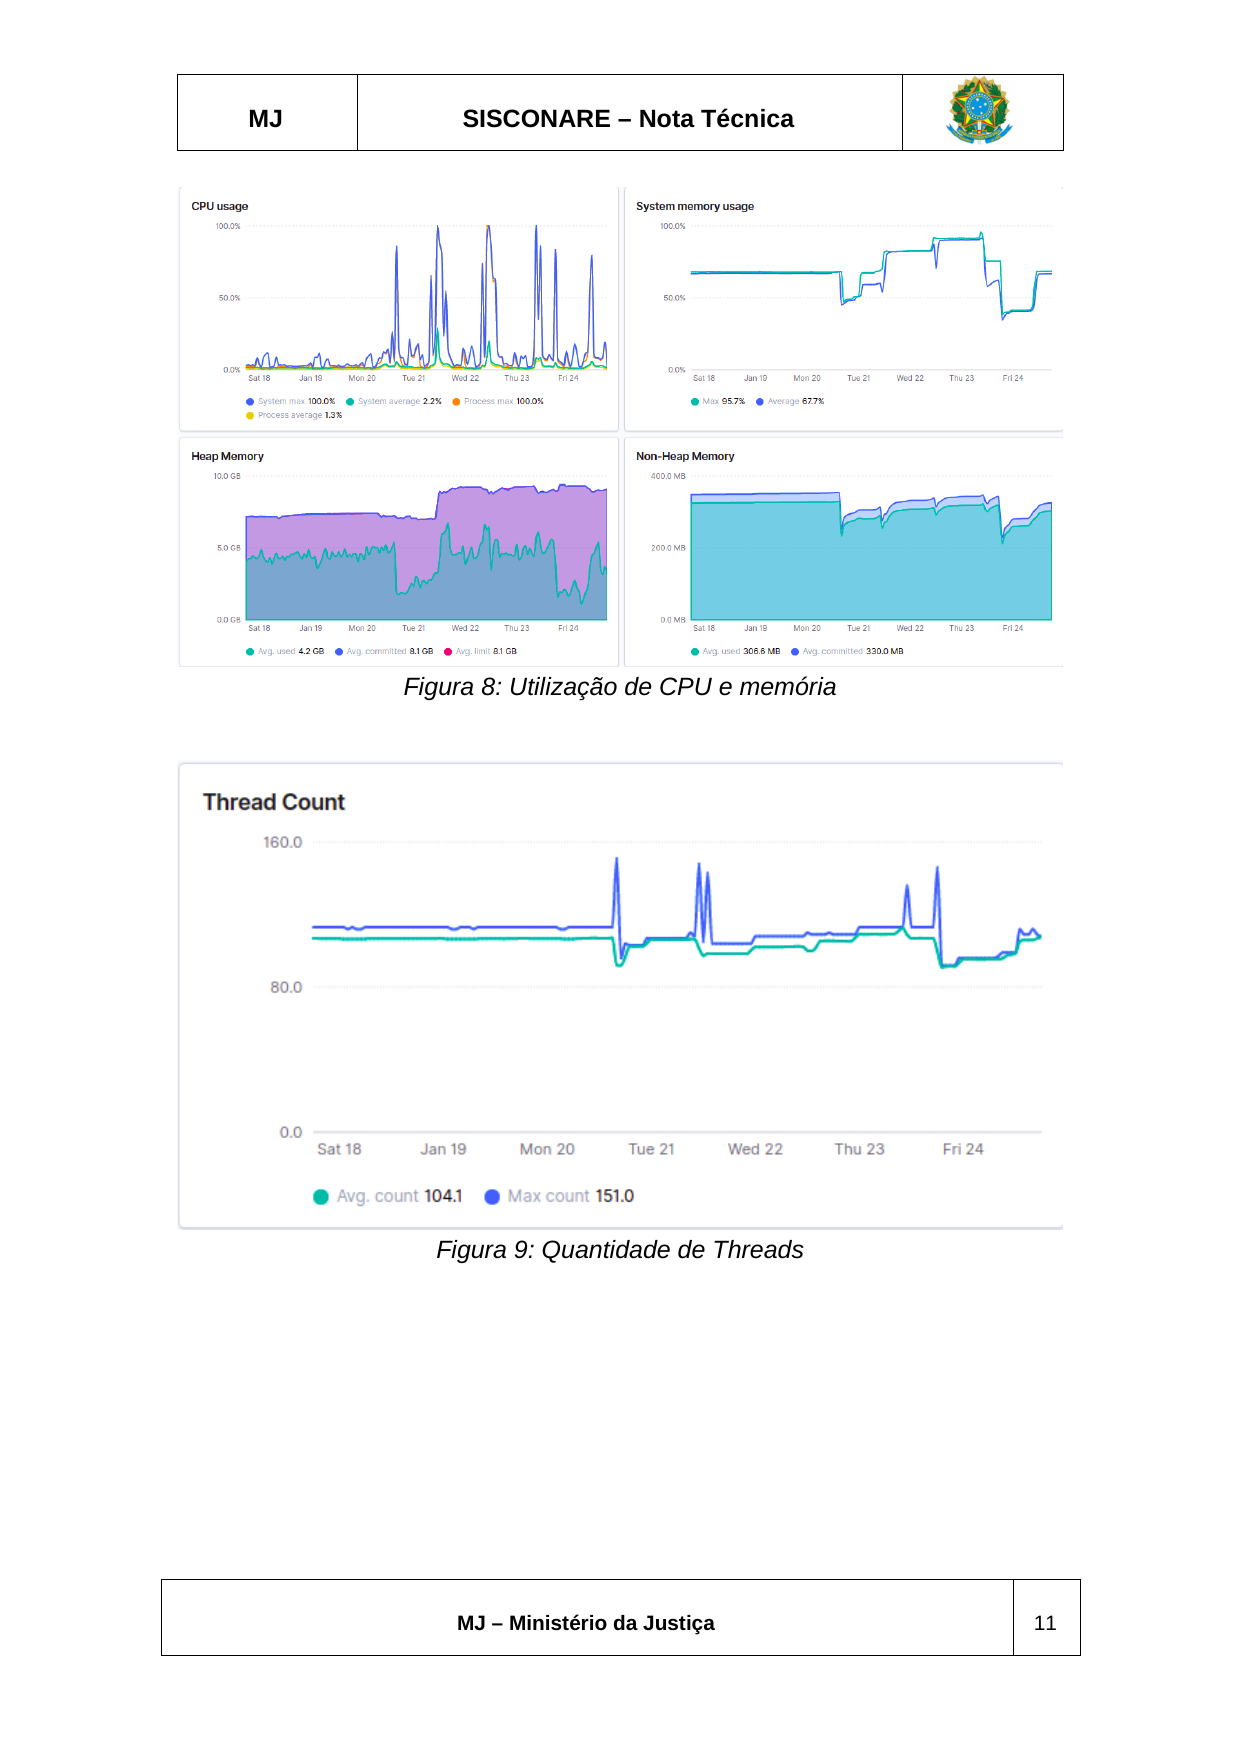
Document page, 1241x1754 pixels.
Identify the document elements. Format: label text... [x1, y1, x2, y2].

text Figura 8: Utilização de CPU e memória [177, 667, 1063, 700]
picture [944, 75, 1020, 149]
text Figura 9: Quantidade de Threads [177, 1230, 1063, 1263]
picture [177, 760, 1063, 1230]
picture [177, 187, 1063, 667]
